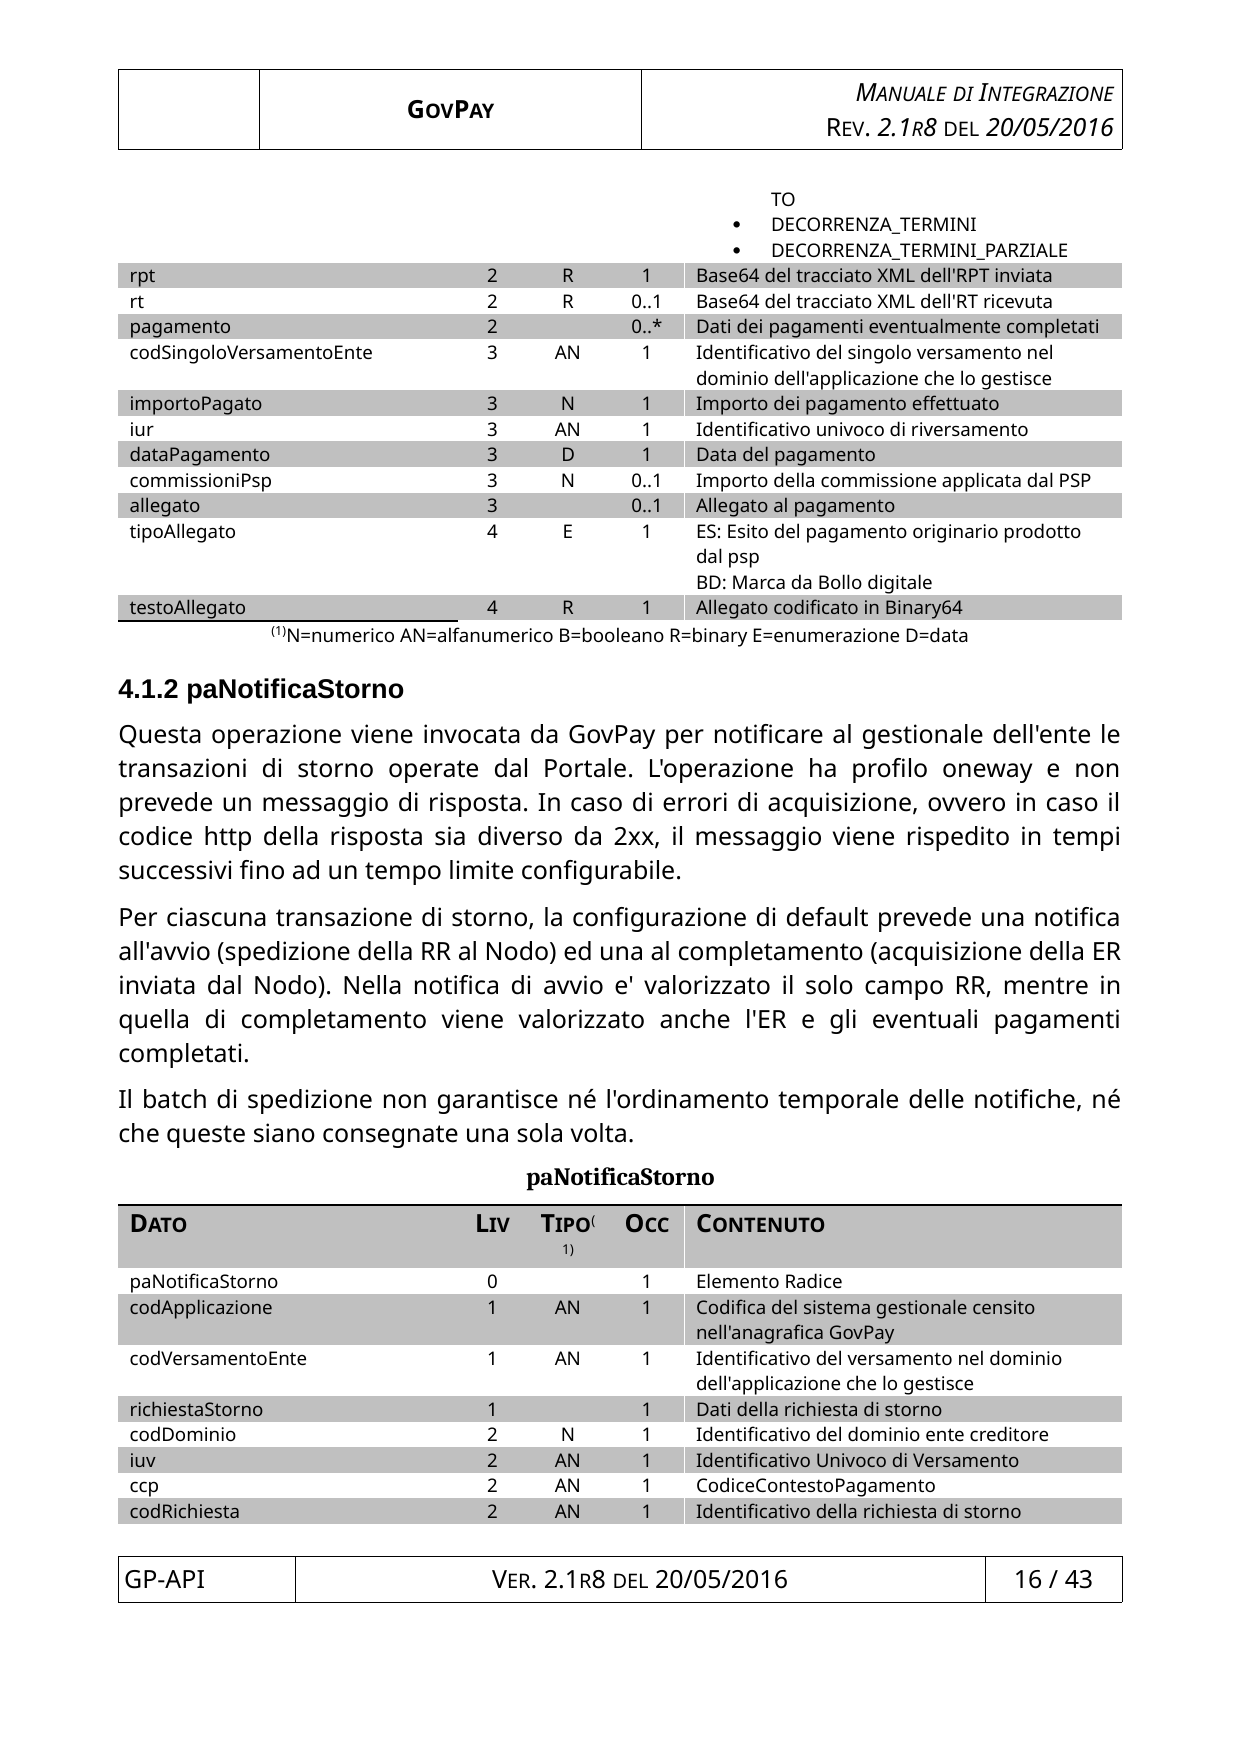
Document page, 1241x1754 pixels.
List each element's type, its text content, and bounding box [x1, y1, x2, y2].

table_cell 1 [609, 1294, 684, 1345]
table_cell codSingoloVersamentoEnte [118, 339, 458, 390]
table_cell Identificativo del singolo versamento nel dominio dell'applicazione che lo gestisce [685, 339, 1122, 390]
table_cell 3 [458, 467, 526, 492]
table_cell Identificativo del dominio ente creditore [685, 1422, 1122, 1447]
subtitle paNotificaStorno [118, 673, 1122, 704]
table_cell [526, 493, 609, 518]
table_cell 3 [458, 390, 526, 416]
table_cell CodiceContestoPagamento [685, 1473, 1122, 1498]
table_header paNotificaStorno [118, 1163, 1122, 1204]
text Il batch di spedizione non garantisce né l'ordinamento temporale delle notifiche, né che queste siano consegnate una sola volta. [118, 1082, 1122, 1150]
table_cell 1 [609, 339, 684, 390]
table_cell 1 [609, 518, 684, 594]
table_cell D [526, 441, 609, 467]
table_cell 1 [609, 1396, 684, 1422]
table_cell Base64 del tracciato XML dell'RT ricevuta [685, 288, 1122, 314]
table_cell AN [526, 416, 609, 441]
table_cell 4 [458, 518, 526, 594]
table_cell N [526, 390, 609, 416]
table_cell pagamento [118, 314, 458, 339]
table_cell Identificativo Univoco di Versamento [685, 1447, 1122, 1473]
table_cell AN [526, 1498, 609, 1524]
table_cell AN [526, 1473, 609, 1498]
table_cell tipoAllegato [118, 518, 458, 594]
text Per ciascuna transazione di storno, la configurazione di default prevede una notifica all'avvio (spedizione della RR al Nodo) ed una al completamento (acquisizione della ER inviata dal Nodo). Nella notifica di avvio e' valorizzato il solo campo RR, mentre in quella di completamento viene valorizzato anche l'ER e gli eventuali pagamenti completati. [118, 899, 1122, 1069]
table_cell rpt [118, 263, 458, 288]
table_cell 4 [458, 595, 526, 620]
table_cell 0..1 [609, 493, 684, 518]
table_cell 1 [609, 390, 684, 416]
table_cell 1 [458, 1294, 526, 1345]
table_cell Dati dei pagamenti eventualmente completati [685, 314, 1122, 339]
table_cell Dati della richiesta di storno [685, 1396, 1122, 1422]
table_cell testoAllegato [118, 595, 458, 620]
table_cell rt [118, 288, 458, 314]
table_cell AN [526, 1345, 609, 1396]
table_cell Importo dei pagamento effettuato [685, 390, 1122, 416]
table_cell 1 [609, 1473, 684, 1498]
table_cell Allegato al pagamento [685, 493, 1122, 518]
table_cell ES: Esito del pagamento originario prodotto dal psp BD: Marca da Bollo digitale [685, 518, 1122, 594]
table_cell 2 [458, 1447, 526, 1473]
table_cell codVersamentoEnte [118, 1345, 458, 1396]
table_cell Liv [458, 1206, 526, 1268]
table_cell ccp [118, 1473, 458, 1498]
table_cell N [526, 467, 609, 492]
table_cell Contenuto [685, 1206, 1122, 1268]
table_cell 1 [609, 1498, 684, 1524]
table_cell 3 [458, 441, 526, 467]
table_cell 0..1 [609, 467, 684, 492]
table_cell Dato [118, 1206, 458, 1268]
table_cell 2 [458, 288, 526, 314]
table_cell AN [526, 1294, 609, 1345]
table_cell Tipo(1) [526, 1206, 609, 1268]
table_cell [609, 186, 684, 263]
text Questa operazione viene invocata da GovPay per notificare al gestionale dell'ente le transazioni di storno operate dal Portale. L'operazione ha profilo oneway e non prevede un messaggio di risposta. In caso di errori di acquisizione, ovvero in caso il codice http della risposta sia diverso da 2xx, il messaggio viene rispedito in tempi successivi fino ad un tempo limite configurabile. [118, 716, 1122, 887]
table_cell 1 [609, 1345, 684, 1396]
table_cell AN [526, 339, 609, 390]
table_cell N [526, 1422, 609, 1447]
table_cell R [526, 288, 609, 314]
table_cell codRichiesta [118, 1498, 458, 1524]
table_cell Identificativo del versamento nel dominio dell'applicazione che lo gestisce [685, 1345, 1122, 1396]
table_cell 3 [458, 339, 526, 390]
table_cell [526, 1396, 609, 1422]
table_cell Valorizzato solo se stato RT_ACCETTATA_PA: PAGAMENTO_ESEGUITO PAGAMENTO_NON_ESEGUITO PAGAMENTO_PARZIALMENTE_ESEGUITO DECORRENZA_TERMINI DECORRENZA_TERMINI_PARZIALE [685, 186, 1122, 263]
table_cell 1 [609, 1447, 684, 1473]
table_cell iur [118, 416, 458, 441]
table_cell 1 [609, 441, 684, 467]
table_cell Base64 del tracciato XML dell'RPT inviata [685, 263, 1122, 288]
table_cell codDominio [118, 1422, 458, 1447]
table_cell Identificativo della richiesta di storno [685, 1498, 1122, 1524]
table_cell richiestaStorno [118, 1396, 458, 1422]
table_cell Allegato codificato in Binary64 [685, 595, 1122, 620]
table_cell [458, 186, 526, 263]
table_cell 0..1 [609, 288, 684, 314]
table_cell commissioniPsp [118, 467, 458, 492]
table_cell 2 [458, 263, 526, 288]
table_cell 1 [609, 416, 684, 441]
table_cell Data del pagamento [685, 441, 1122, 467]
table_cell R [526, 263, 609, 288]
table_cell paNotificaStorno [118, 1269, 458, 1294]
table_cell Identificativo univoco di riversamento [685, 416, 1122, 441]
table_cell [526, 1269, 609, 1294]
table_cell 1 [609, 263, 684, 288]
table_cell codApplicazione [118, 1294, 458, 1345]
table_cell 2 [458, 314, 526, 339]
table_cell 1 [458, 1345, 526, 1396]
table_cell 1 [458, 1396, 526, 1422]
table_cell dataPagamento [118, 441, 458, 467]
table_cell [526, 186, 609, 263]
table_cell [526, 314, 609, 339]
table_cell 3 [458, 416, 526, 441]
table_cell 0 [458, 1269, 526, 1294]
table_cell 1 [609, 1422, 684, 1447]
table_cell Occ [609, 1206, 684, 1268]
table_cell E [526, 518, 609, 594]
table_cell 2 [458, 1473, 526, 1498]
table_cell 1 [609, 1269, 684, 1294]
table_cell importoPagato [118, 390, 458, 416]
table_cell allegato [118, 493, 458, 518]
table_cell 3 [458, 493, 526, 518]
table_cell [118, 186, 458, 263]
table_cell 2 [458, 1422, 526, 1447]
table_cell 0..* [609, 314, 684, 339]
table_cell R [526, 595, 609, 620]
table_cell Codifica del sistema gestionale censito nell'anagrafica GovPay [685, 1294, 1122, 1345]
table_cell 1 [609, 595, 684, 620]
table_cell 2 [458, 1498, 526, 1524]
table_cell AN [526, 1447, 609, 1473]
table_cell Elemento Radice [685, 1269, 1122, 1294]
text (1)N=numerico AN=alfanumerico B=booleano R=binary E=enumerazione D=data [118, 622, 1122, 648]
table_cell Importo della commissione applicata dal PSP [685, 467, 1122, 492]
table_cell iuv [118, 1447, 458, 1473]
